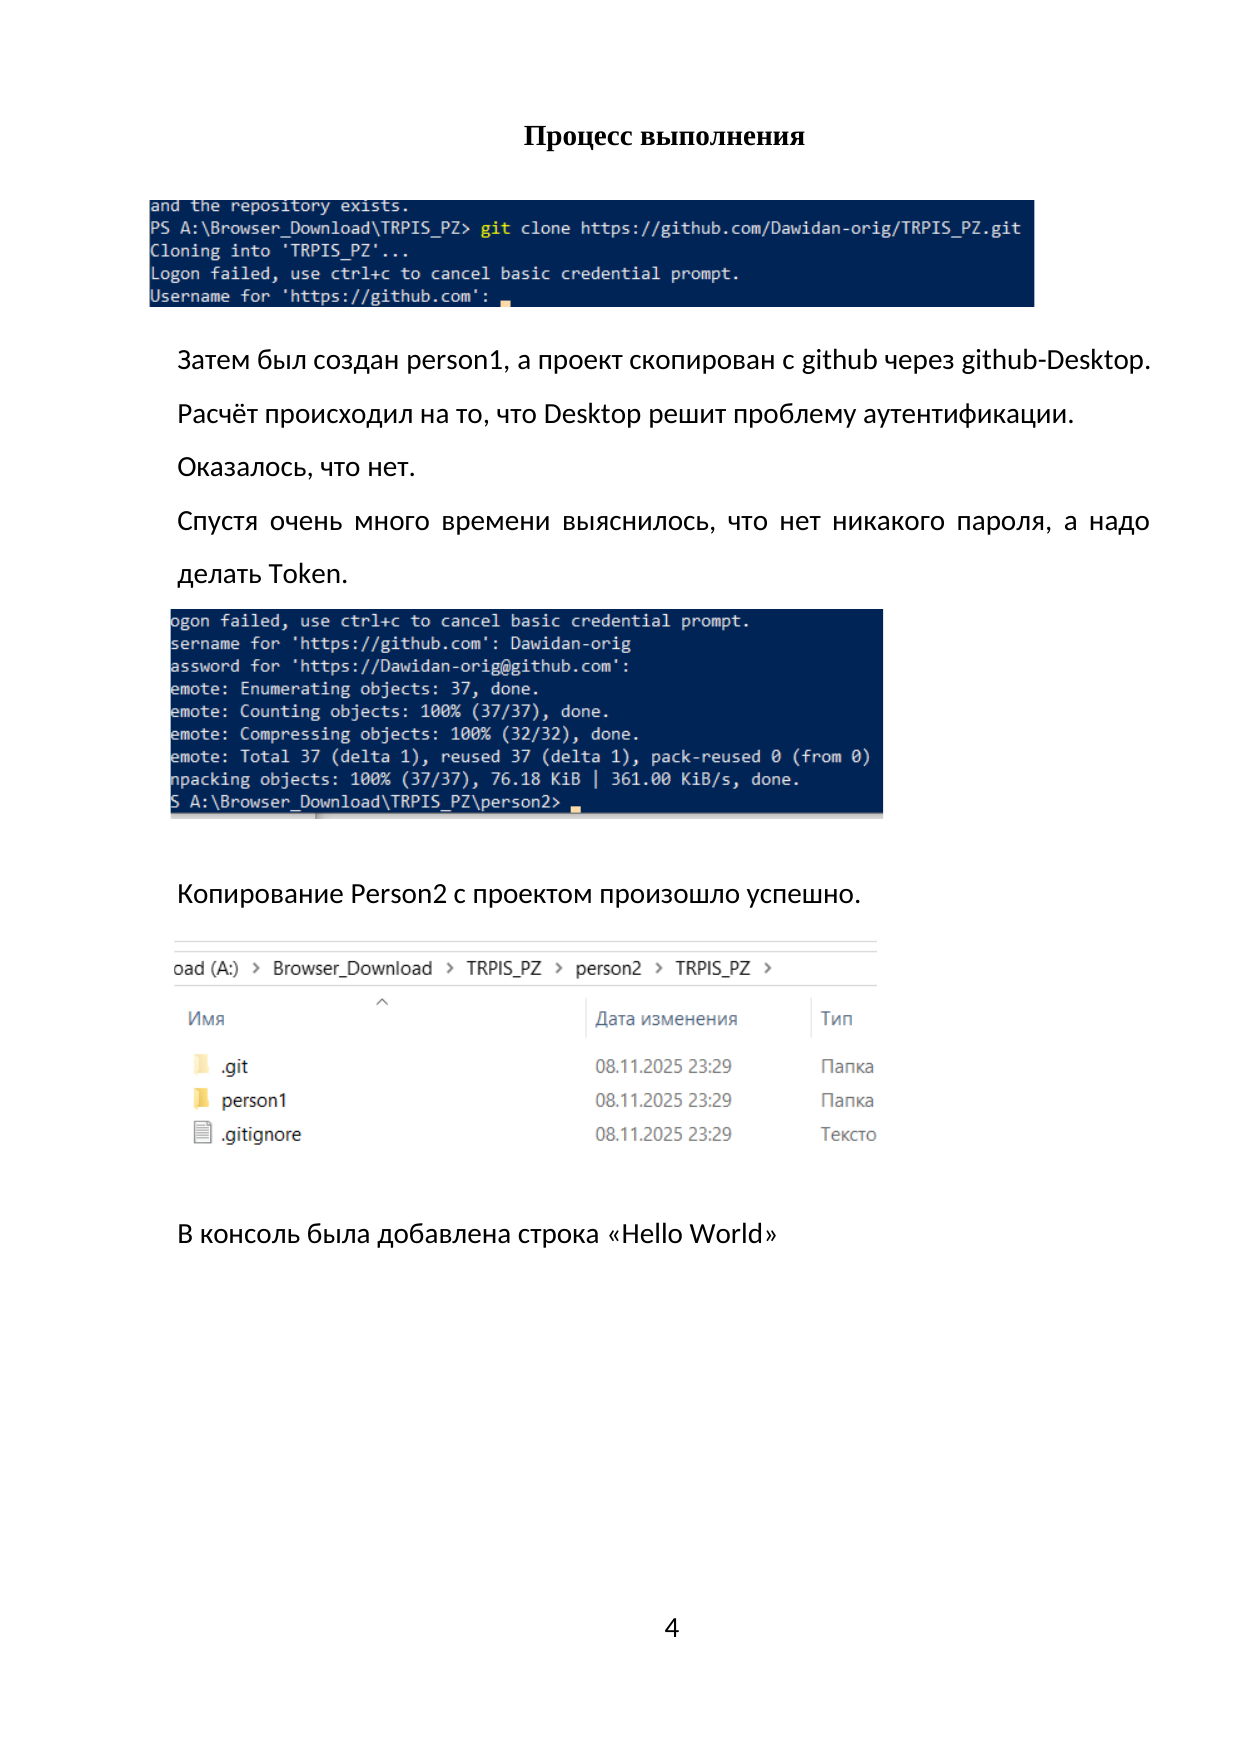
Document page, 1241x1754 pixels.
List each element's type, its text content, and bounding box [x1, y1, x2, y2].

text В консоль была добавлена строка «Hello World» [177, 929, 1152, 1251]
text Копирование Person2 с проектом произошло успешно. [177, 876, 1152, 911]
picture [170, 609, 884, 819]
text Процесс выполнения [177, 118, 1152, 152]
text Спустя очень много времени выяснилось, что нет никакого пароля, а надо делать Token. [177, 502, 1152, 591]
picture [174, 936, 877, 1180]
text Оказалось, что нет. [177, 448, 1152, 484]
text Затем был создан person1, а проект скопирован с github через github-Desktop. Расчёт происходил на то, что Desktop решит проблему аутентификации. [177, 341, 1152, 430]
picture [149, 200, 1035, 307]
